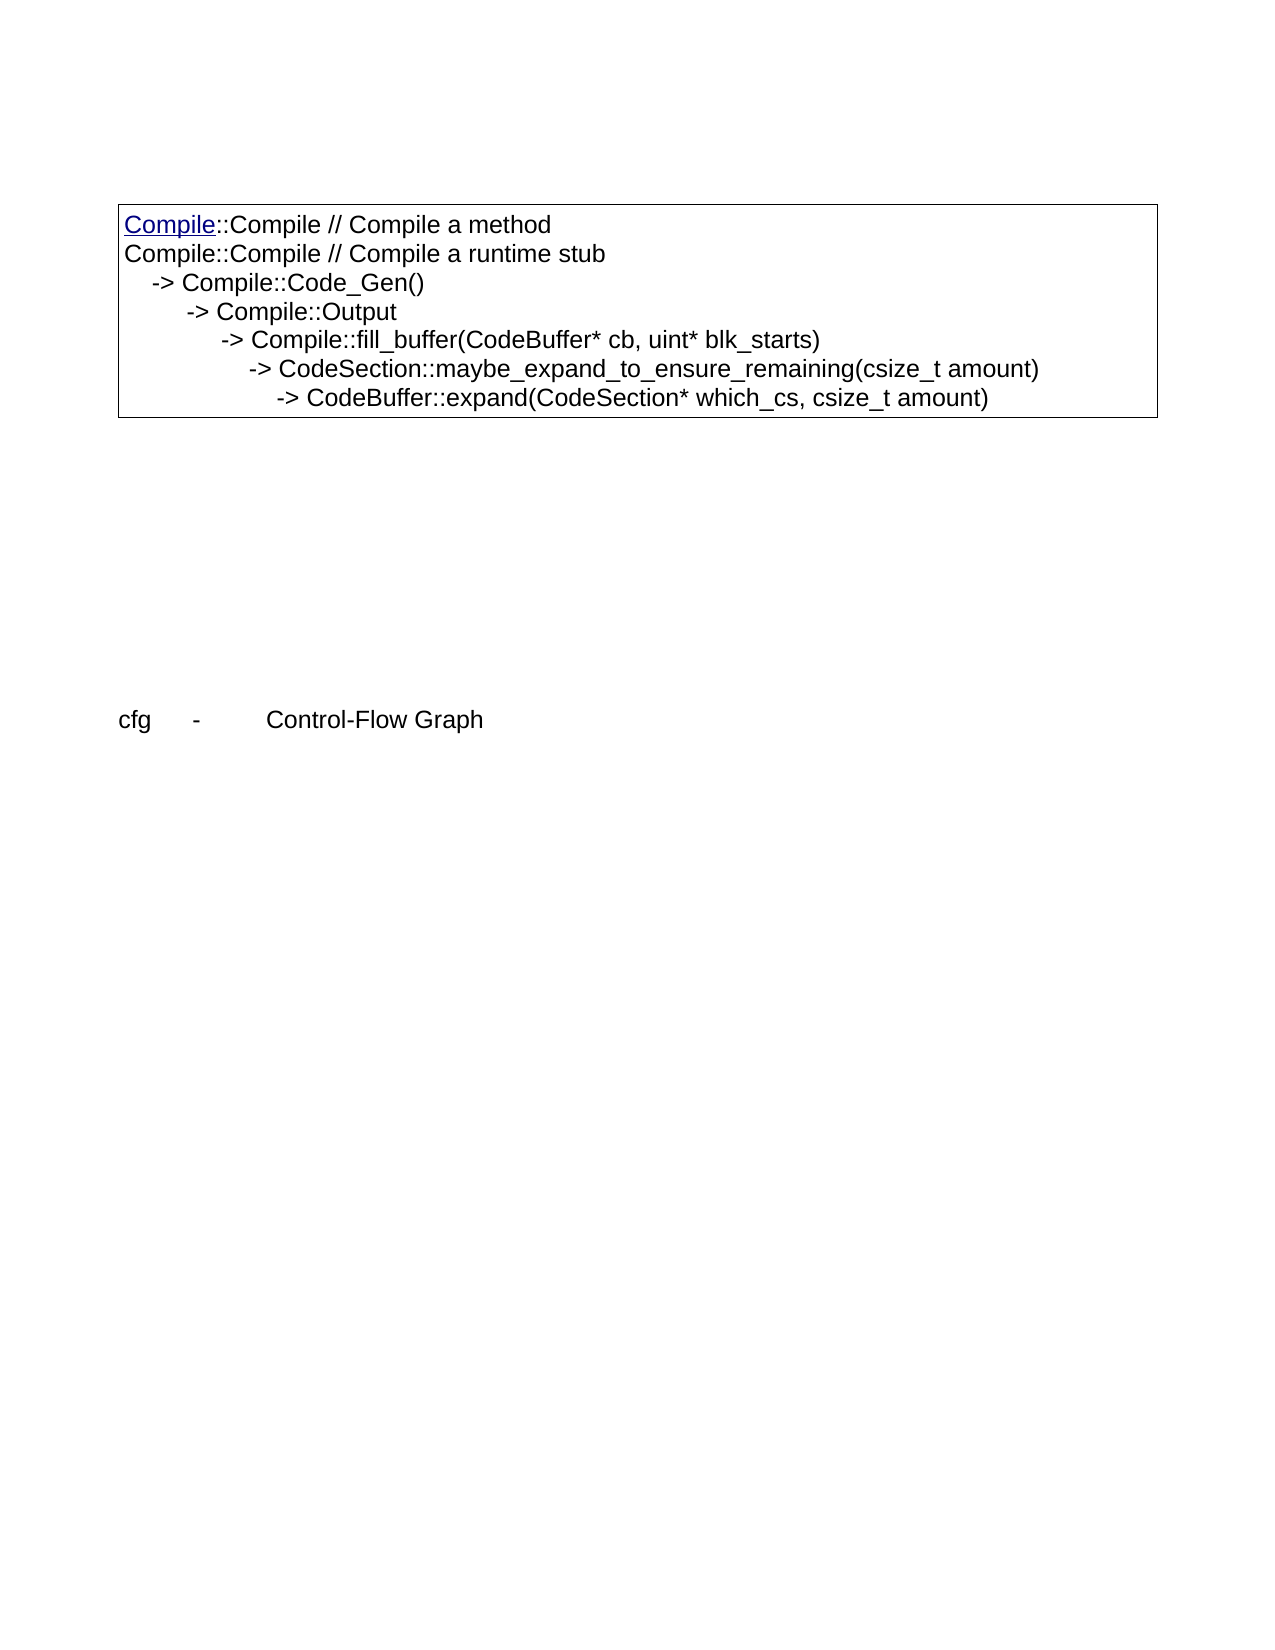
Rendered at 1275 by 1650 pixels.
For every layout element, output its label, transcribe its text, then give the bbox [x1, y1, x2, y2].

table_header Compile::Compile // Compile a method Compile::Compile // Compile a runtime stub -> Compile::Code_Gen() -> Compile::Output -> Compile::fill_buffer(CodeBuffer* cb, uint* blk_starts) -> CodeSection::maybe_expand_to_ensure_remaining(csize_t amount) -> CodeBuffer::expand(CodeSection* which_cs, csize_t amount) [119, 205, 1157, 417]
text cfg - Control-Flow Graph [118, 418, 1157, 733]
